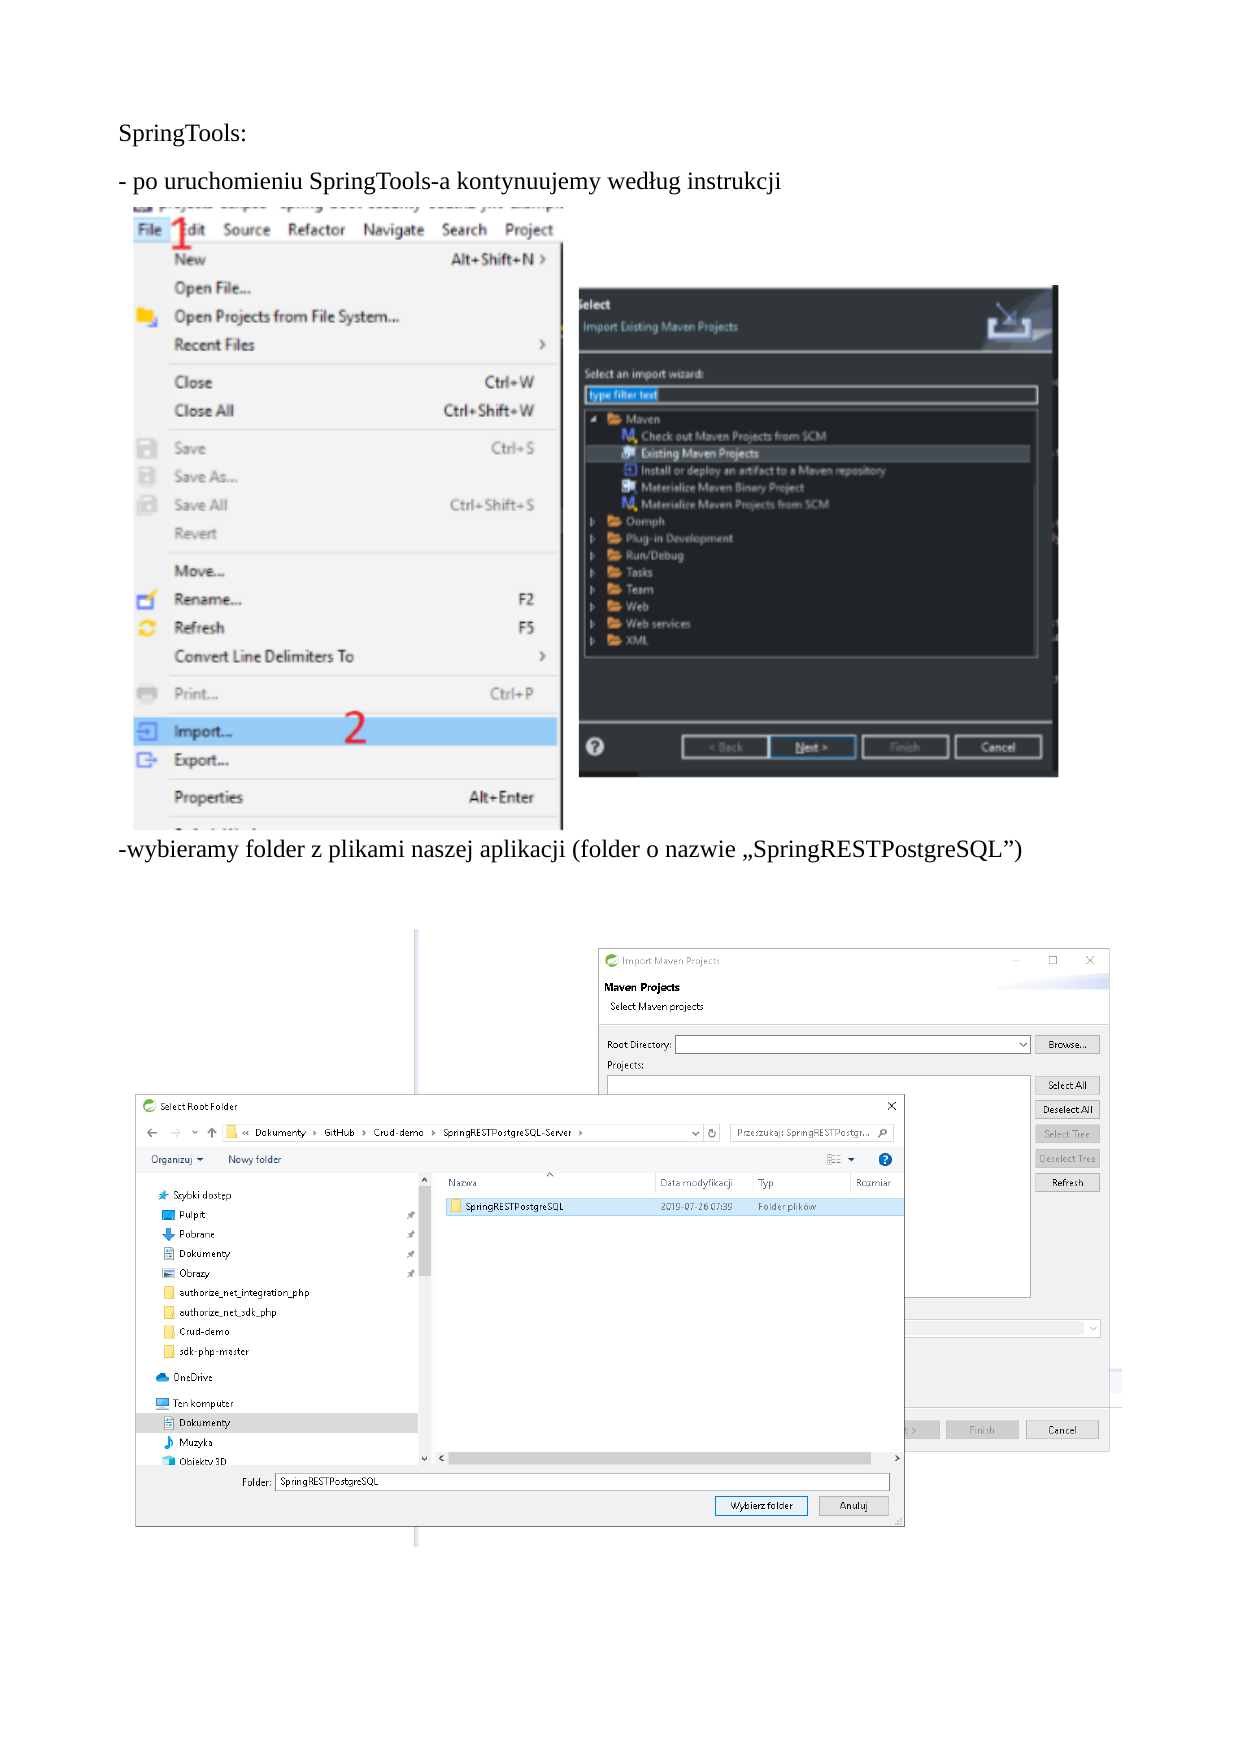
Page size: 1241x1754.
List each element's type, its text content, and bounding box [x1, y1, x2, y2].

picture [133, 207, 564, 835]
picture [118, 929, 1123, 1547]
text -wybieramy folder z plikami naszej aplikacji (folder o nazwie „SpringRESTPostgreSQL”) [118, 213, 1122, 863]
text - po uruchomieniu SpringTools-a kontynuujemy według instrukcji [118, 166, 1122, 194]
text SpringTools: [118, 118, 1122, 147]
picture [578, 285, 1059, 779]
